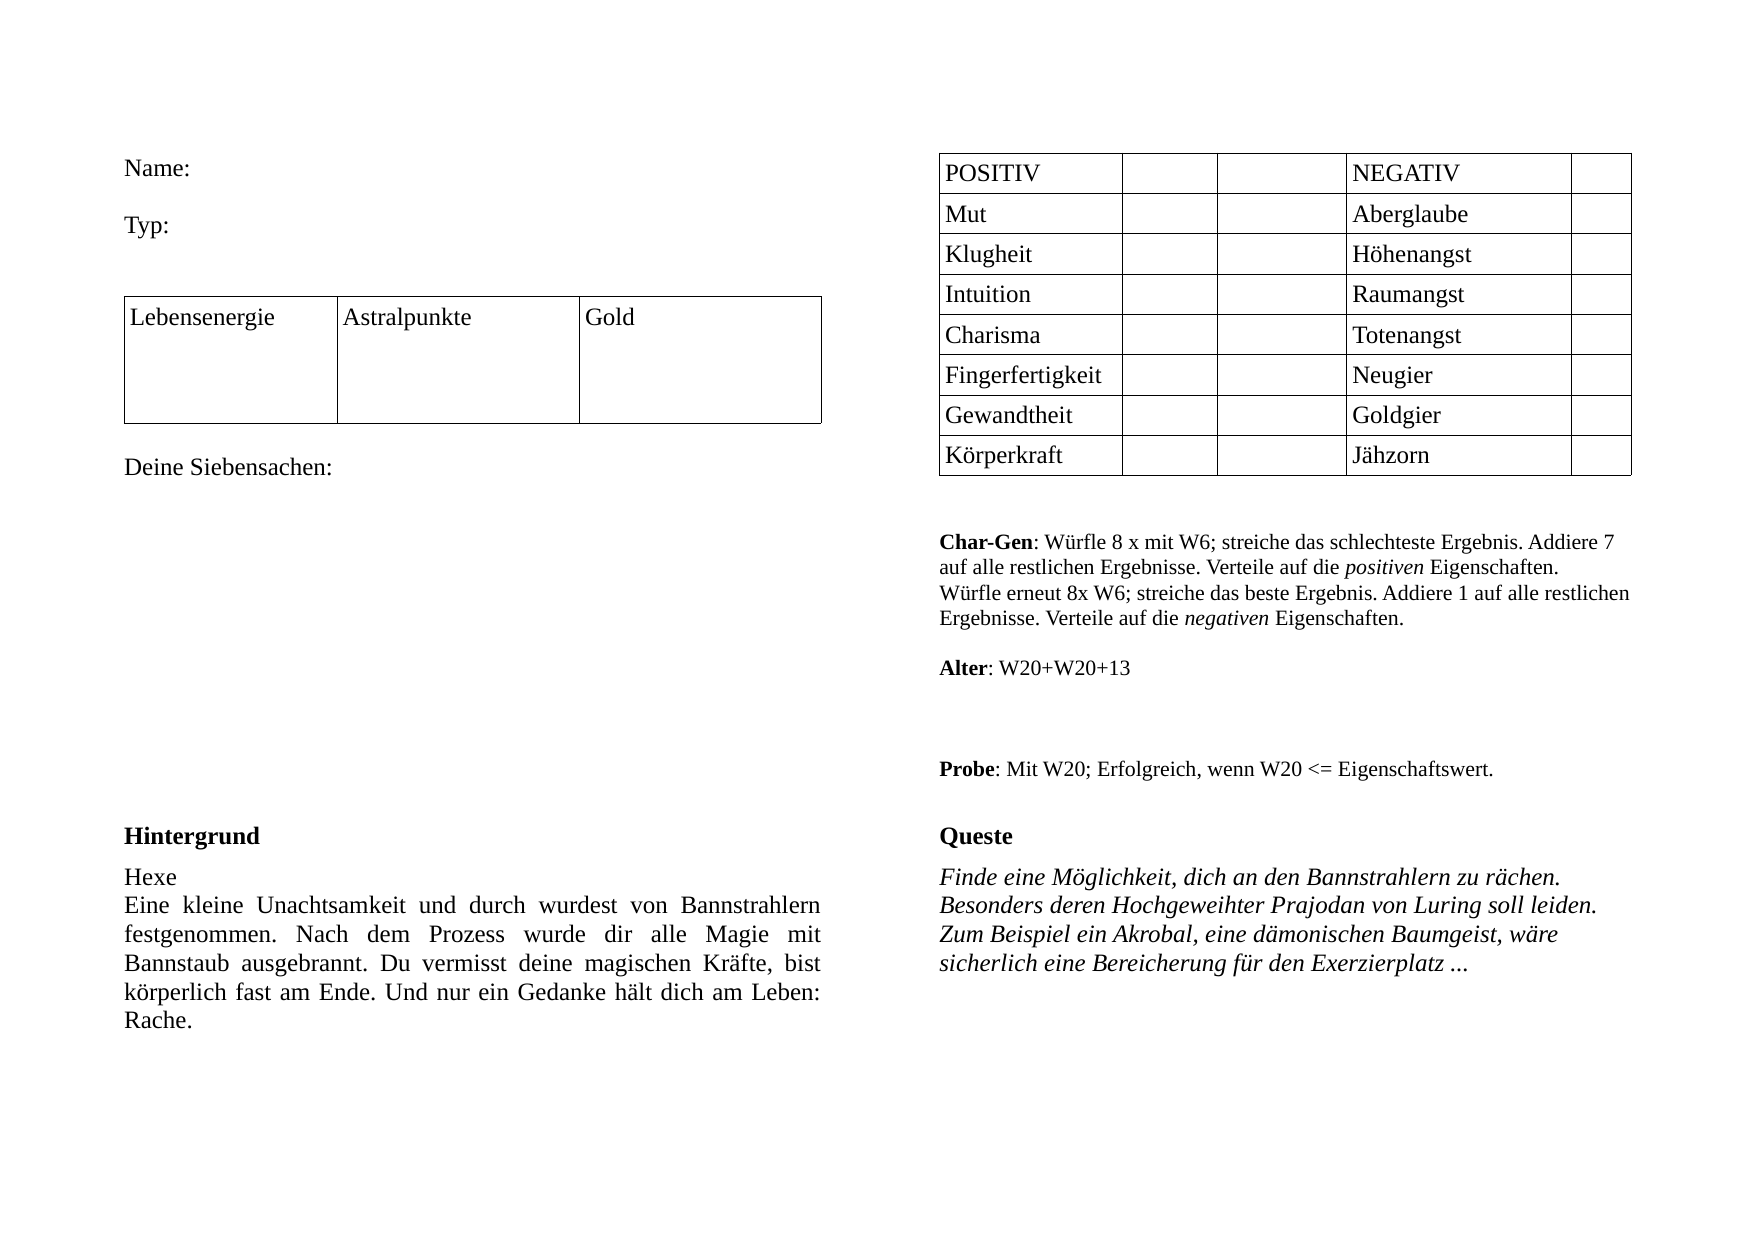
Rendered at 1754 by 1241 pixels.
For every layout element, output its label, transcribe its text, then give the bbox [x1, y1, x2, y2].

table_cell Höhenangst [1347, 234, 1571, 273]
table_cell [1123, 436, 1217, 475]
table_cell Fingerfertigkeit [940, 355, 1122, 394]
table_header [1218, 154, 1346, 193]
table_header [827, 147, 933, 816]
table_header [1572, 154, 1631, 193]
table_cell [1123, 396, 1217, 435]
table_cell [1123, 194, 1217, 233]
table_cell [1572, 355, 1631, 394]
table_cell Hexe Eine kleine Unachtsamkeit und durch wurdest von Bannstrahlern festgenommen. Nach dem Prozess wurde dir alle Magie mit Bannstaub ausgebrannt. Du vermisst deine magischen Kräfte, bist körperlich fast am Ende. Und nur ein Gedanke hält dich am Leben: Rache. [118, 856, 827, 1040]
table_cell [1218, 396, 1346, 435]
table_cell Körperkraft [940, 436, 1122, 475]
table_cell [1572, 234, 1631, 273]
table_cell Raumangst [1347, 275, 1571, 314]
table_header Name: Typ: Deine Siebensachen: [118, 147, 827, 816]
table_cell [1572, 396, 1631, 435]
table_cell Totenangst [1347, 315, 1571, 354]
table_cell [1218, 275, 1346, 314]
table_cell Neugier [1347, 355, 1571, 394]
table_cell Intuition [940, 275, 1122, 314]
table_header Lebensenergie [125, 297, 337, 423]
table_cell Queste [933, 816, 1636, 856]
table_cell [1123, 234, 1217, 273]
table_cell Finde eine Möglichkeit, dich an den Bannstrahlern zu rächen. Besonders deren Hochgeweihter Prajodan von Luring soll leiden. Zum Beispiel ein Akrobal, eine dämonischen Baumgeist, wäre sicherlich eine Bereicherung für den Exerzierplatz ... [933, 856, 1636, 1040]
table_cell Mut [940, 194, 1122, 233]
table_header [1123, 154, 1217, 193]
table_cell [1572, 275, 1631, 314]
table_header Gold [580, 297, 821, 423]
table_cell [1218, 315, 1346, 354]
table_cell [1572, 436, 1631, 475]
table_cell [1123, 315, 1217, 354]
table_cell Hintergrund [118, 816, 827, 856]
table_header POSITIV [940, 154, 1122, 193]
table_cell [1218, 355, 1346, 394]
table_cell [1572, 315, 1631, 354]
table_cell Jähzorn [1347, 436, 1571, 475]
table_header NEGATIV [1347, 154, 1571, 193]
table_cell Aberglaube [1347, 194, 1571, 233]
table_cell Goldgier [1347, 396, 1571, 435]
table_cell [1218, 194, 1346, 233]
table_header Astralpunkte [338, 297, 579, 423]
table_header Char-Gen: Würfle 8 x mit W6; streiche das schlechteste Ergebnis. Addiere 7 auf alle restlichen Ergebnisse. Verteile auf die positiven Eigenschaften. Würfle erneut 8x W6; streiche das beste Ergebnis. Addiere 1 auf alle restlichen Ergebnisse. Verteile auf die negativen Eigenschaften. Alter: W20+W20+13 Probe: Mit W20; Erfolgreich, wenn W20 <= Eigenschaftswert. [933, 147, 1636, 816]
table_cell [827, 816, 933, 856]
table_cell Klugheit [940, 234, 1122, 273]
table_cell [1218, 436, 1346, 475]
table_cell [1218, 234, 1346, 273]
table_cell [1123, 275, 1217, 314]
table_cell Gewandtheit [940, 396, 1122, 435]
table_cell [1572, 194, 1631, 233]
table_cell [827, 856, 933, 1040]
table_cell Charisma [940, 315, 1122, 354]
table_cell [1123, 355, 1217, 394]
